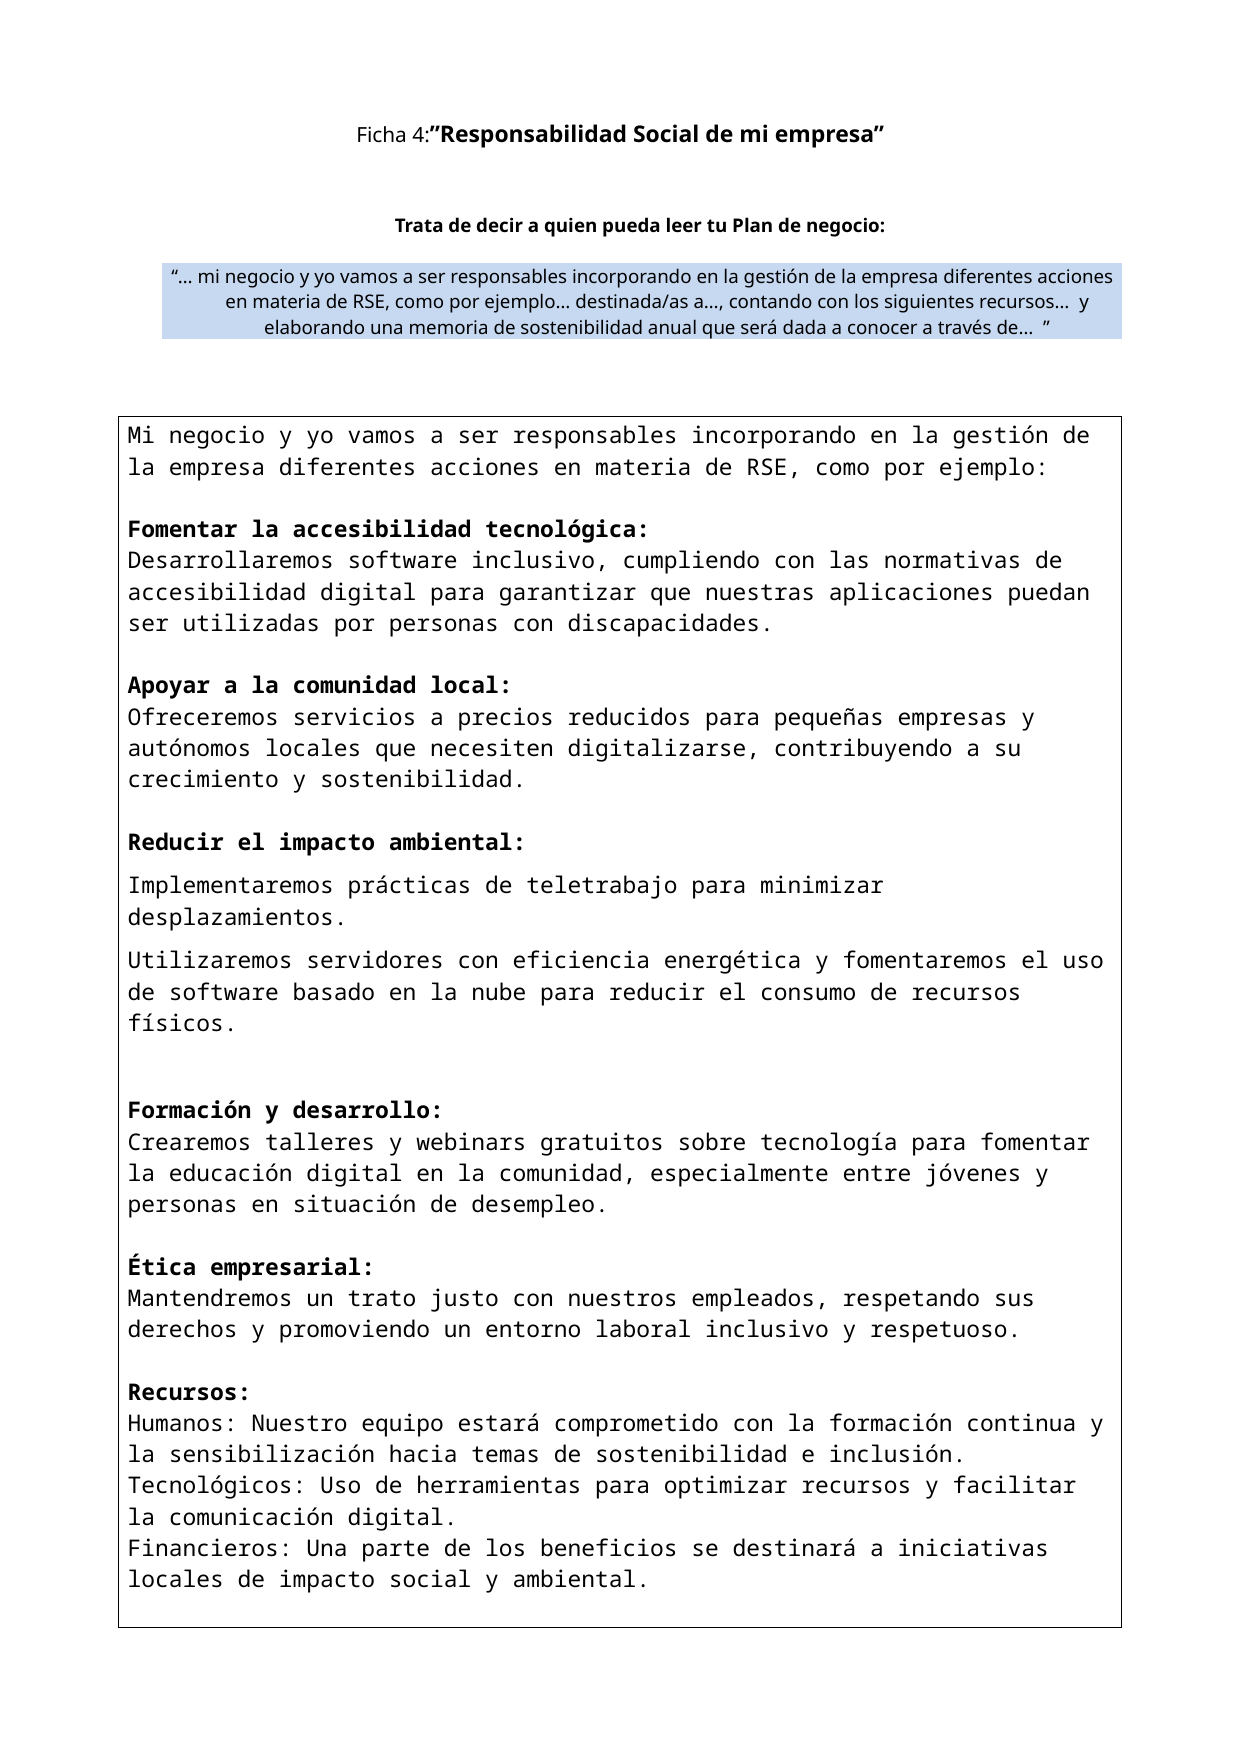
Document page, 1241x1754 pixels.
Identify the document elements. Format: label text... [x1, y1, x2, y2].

text Fomentar la accesibilidad tecnológica: Desarrollaremos software inclusivo, cumpliendo con las normativas de accesibilidad digital para garantizar que nuestras aplicaciones puedan ser utilizadas por personas con discapacidades. [119, 510, 1121, 638]
text Financieros: Una parte de los beneficios se destinará a iniciativas locales de impacto social y ambiental. [119, 1528, 1121, 1594]
text Implementaremos prácticas de teletrabajo para minimizar desplazamientos. [119, 866, 1121, 932]
text “… mi negocio y yo vamos a ser responsables incorporando en la gestión de la empresa diferentes acciones en materia de RSE, como por ejemplo… destinada/as a…, contando con los siguientes recursos… y elaborando una memoria de sostenibilidad anual que será dada a conocer a través de… ” [162, 263, 1122, 339]
text Recursos: [119, 1372, 1121, 1403]
text Utilizaremos servidores con eficiencia energética y fomentaremos el uso de software basado en la nube para reducir el consumo de recursos físicos. [119, 941, 1121, 1038]
text Reducir el impacto ambiental: [119, 822, 1121, 857]
text Formación y desarrollo: Crearemos talleres y webinars gratuitos sobre tecnología para fomentar la educación digital en la comunidad, especialmente entre jóvenes y personas en situación de desempleo. [119, 1091, 1121, 1219]
text Ética empresarial: Mantendremos un trato justo con nuestros empleados, respetando sus derechos y promoviendo un entorno laboral inclusivo y respetuoso. [119, 1247, 1121, 1344]
text Tecnológicos: Uso de herramientas para optimizar recursos y facilitar la comunicación digital. [119, 1466, 1121, 1528]
text Mi negocio y yo vamos a ser responsables incorporando en la gestión de la empresa diferentes acciones en materia de RSE, como por ejemplo: [119, 417, 1121, 482]
text Apoyar a la comunidad local: Ofreceremos servicios a precios reducidos para pequeñas empresas y autónomos locales que necesiten digitalizarse, contribuyendo a su crecimiento y sostenibilidad. [119, 666, 1121, 794]
text Humanos: Nuestro equipo estará comprometido con la formación continua y la sensibilización hacia temas de sostenibilidad e inclusión. [119, 1403, 1121, 1466]
text Trata de decir a quien pueda leer tu Plan de negocio: [162, 212, 1122, 237]
text Ficha 4:”Responsabilidad Social de mi empresa” [118, 118, 1122, 149]
